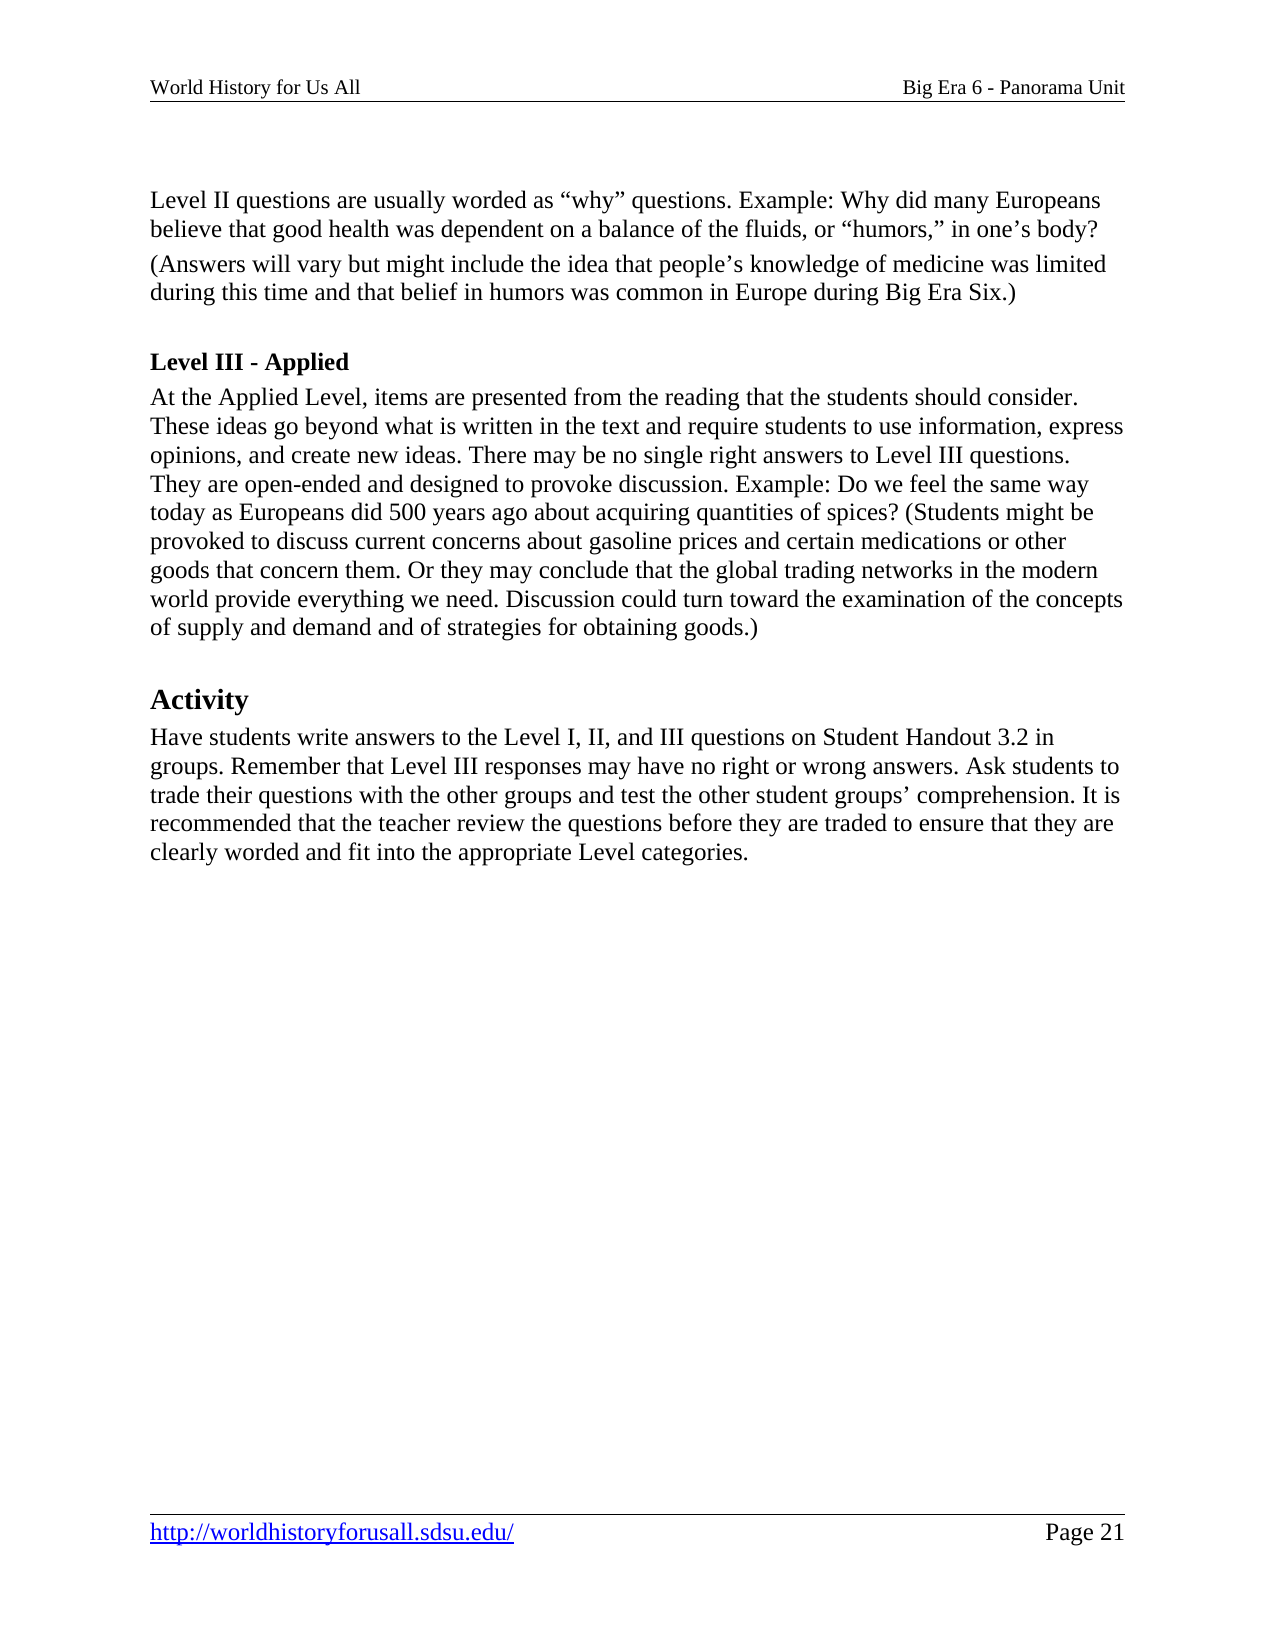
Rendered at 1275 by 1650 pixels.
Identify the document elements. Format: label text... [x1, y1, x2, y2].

text Activity [150, 682, 1125, 716]
text Have students write answers to the Level I, II, and III questions on Student Handout 3.2 in groups. Remember that Level III responses may have no right or wrong answers. Ask students to trade their questions with the other groups and test the other student groups’ comprehension. It is recommended that the teacher review the questions before they are traded to ensure that they are clearly worded and fit into the appropriate Level categories. [150, 722, 1125, 866]
text (Answers will vary but might include the idea that people’s knowledge of medicine was limited during this time and that belief in humors was common in Europe during Big Era Six.) [150, 249, 1125, 306]
text Level II questions are usually worded as “why” questions. Example: Why did many Europeans believe that good health was dependent on a balance of the fluids, or “humors,” in one’s body? [150, 185, 1125, 242]
text At the Applied Level, items are presented from the reading that the students should consider. These ideas go beyond what is written in the text and require students to use information, express opinions, and create new ideas. There may be no single right answers to Level III questions. They are open-ended and designed to provoke discussion. Example: Do we feel the same way today as Europeans did 500 years ago about acquiring quantities of spices? (Students might be provoked to discuss current concerns about gasoline prices and certain medications or other goods that concern them. Or they may conclude that the global trading networks in the modern world provide everything we need. Discussion could turn toward the examination of the concepts of supply and demand and of strategies for obtaining goods.) [150, 382, 1125, 641]
text Level III - Applied [150, 347, 1125, 376]
